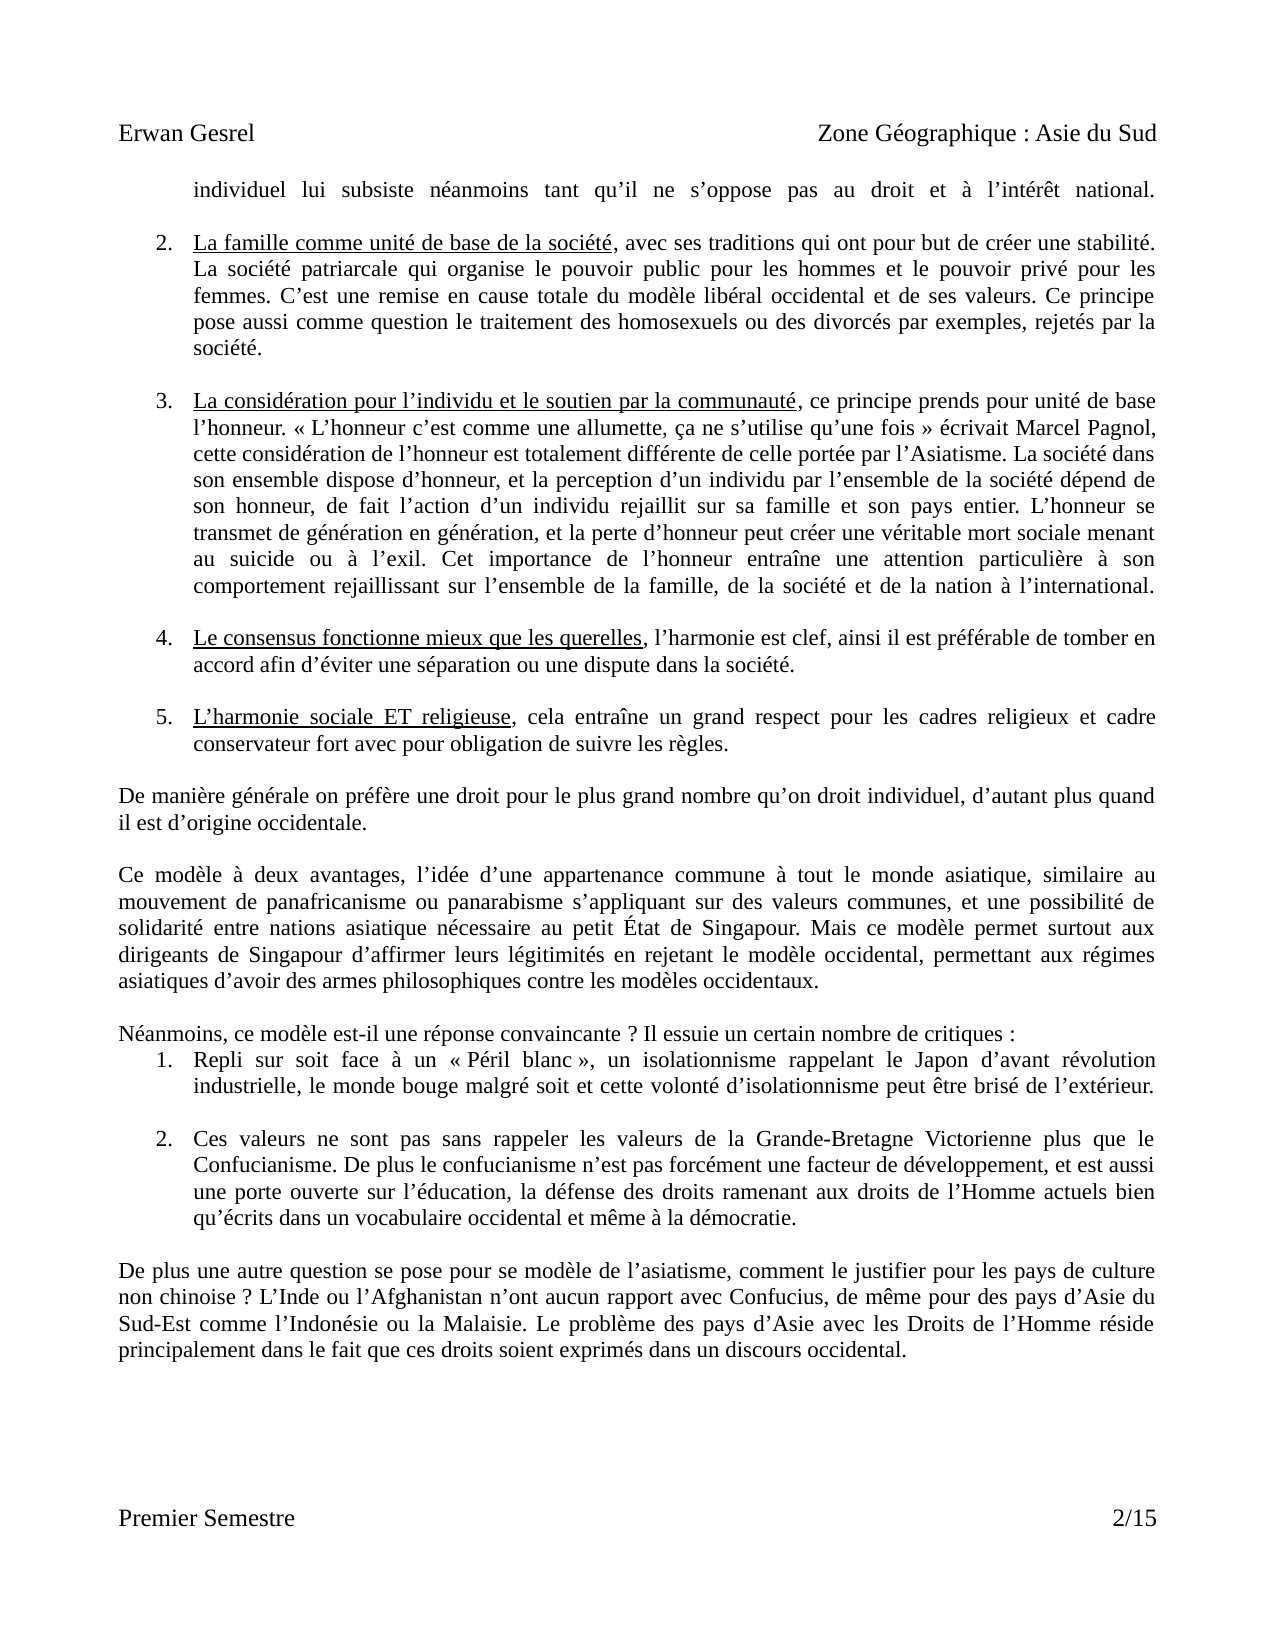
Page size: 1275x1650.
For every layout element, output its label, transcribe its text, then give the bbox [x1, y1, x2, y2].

list Ces valeurs ne sont pas sans rappeler les valeurs de la Grande-Bretagne Victorienne plus que le Confucianisme. De plus le confucianisme n’est pas forcément une facteur de développement, et est aussi une porte ouverte sur l’éducation, la défense des droits ramenant aux droits de l’Homme actuels bien qu’écrits dans un vocabulaire occidental et même à la démocratie. [156, 1125, 1157, 1231]
list Le consensus fonctionne mieux que les querelles, l’harmonie est clef, ainsi il est préférable de tomber en accord afin d’éviter une séparation ou une dispute dans la société. [156, 624, 1157, 677]
text De manière générale on préfère une droit pour le plus grand nombre qu’on droit individuel, d’autant plus quand il est d’origine occidentale. [118, 782, 1157, 835]
text Ce modèle à deux avantages, l’idée d’une appartenance commune à tout le monde asiatique, similaire au mouvement de panafricanisme ou panarabisme s’appliquant sur des valeurs communes, et une possibilité de solidarité entre nations asiatique nécessaire au petit État de Singapour. Mais ce modèle permet surtout aux dirigeants de Singapour d’affirmer leurs légitimités en rejetant le modèle occidental, permettant aux régimes asiatiques d’avoir des armes philosophiques contre les modèles occidentaux. [118, 862, 1157, 993]
list La considération pour l’individu et le soutien par la communauté, ce principe prends pour unité de base l’honneur. « L’honneur c’est comme une allumette, ça ne s’utilise qu’une fois » écrivait Marcel Pagnol, cette considération de l’honneur est totalement différente de celle portée par l’Asiatisme. La société dans son ensemble dispose d’honneur, et la perception d’un individu par l’ensemble de la société dépend de son honneur, de fait l’action d’un individu rejaillit sur sa famille et son pays entier. L’honneur se transmet de génération en génération, et la perte d’honneur peut créer une véritable mort sociale menant au suicide ou à l’exil. Cet importance de l’honneur entraîne une attention particulière à son comportement rejaillissant sur l’ensemble de la famille, de la société et de la nation à l’international. [156, 387, 1157, 624]
list individuel lui subsiste néanmoins tant qu’il ne s’oppose pas au droit et à l’intérêt national. [156, 176, 1157, 229]
list L’harmonie sociale ET religieuse, cela entraîne un grand respect pour les cadres religieux et cadre conservateur fort avec pour obligation de suivre les règles. [156, 703, 1157, 756]
list La famille comme unité de base de la société, avec ses traditions qui ont pour but de créer une stabilité. La société patriarcale qui organise le pouvoir public pour les hommes et le pouvoir privé pour les femmes. C’est une remise en cause totale du modèle libéral occidental et de ses valeurs. Ce principe pose aussi comme question le traitement des homosexuels ou des divorcés par exemples, rejetés par la société. [156, 229, 1157, 387]
text De plus une autre question se pose pour se modèle de l’asiatisme, comment le justifier pour les pays de culture non chinoise ? L’Inde ou l’Afghanistan n’ont aucun rapport avec Confucius, de même pour des pays d’Asie du Sud-Est comme l’Indonésie ou la Malaisie. Le problème des pays d’Asie avec les Droits de l’Homme réside principalement dans le fait que ces droits soient exprimés dans un discours occidental. [118, 1257, 1157, 1362]
text Néanmoins, ce modèle est-il une réponse convaincante ? Il essuie un certain nombre de critiques : [118, 1020, 1157, 1046]
list Repli sur soit face à un « Péril blanc », un isolationnisme rappelant le Japon d’avant révolution industrielle, le monde bouge malgré soit et cette volonté d’isolationnisme peut être brisé de l’extérieur. [156, 1046, 1157, 1125]
